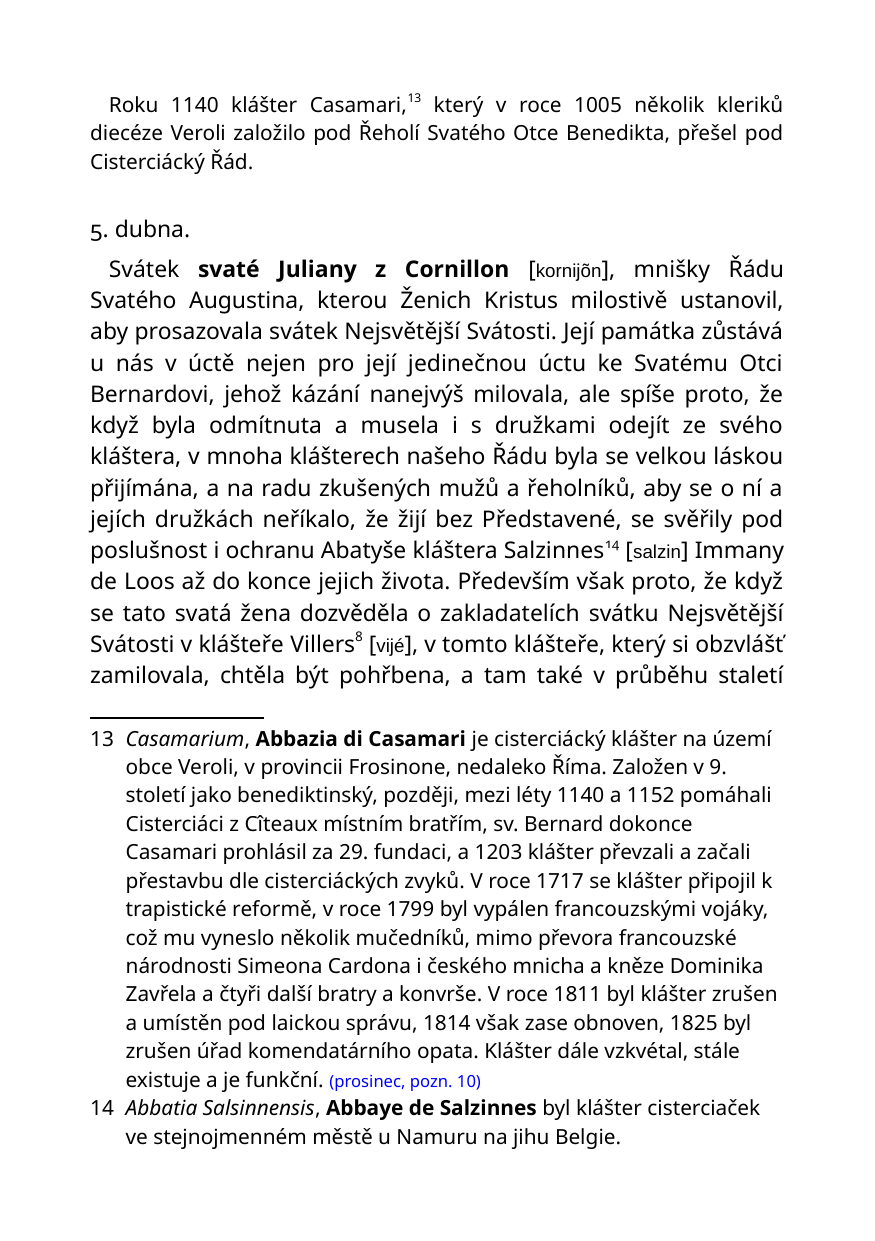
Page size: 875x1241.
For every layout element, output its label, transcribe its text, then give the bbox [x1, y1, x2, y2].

text Casamarium, Abbazia di Casamari je cisterciácký klášter na území obce Veroli, v provincii Frosinone, nedaleko Říma. Založen v 9. století jako benediktinský, později, mezi léty 1140 a 1152 pomáhali Cisterciáci z Cîteaux místním bratřím, sv. Bernard dokonce Casamari prohlásil za 29. fundaci, a 1203 klášter převzali a začali přestavbu dle cisterciáckých zvyků. V roce 1717 se klášter připojil k trapistické reformě, v roce 1799 byl vypálen francouzskými vojáky, což mu vyneslo několik mučedníků, mimo převora francouzské národnosti Simeona Cardona i českého mnicha a kněze Dominika Zavřela a čtyři další bratry a konvrše. V roce 1811 byl klášter zrušen a umístěn pod laickou správu, 1814 však zase obnoven, 1825 byl zrušen úřad komendatárního opata. Klášter dále vzkvétal, stále existuje a je funkční. (prosinec, pozn. 10) [90, 724, 784, 1093]
text 5. dubna. [90, 213, 784, 244]
text Roku 1140 klášter Casamari, který v roce 1005 několik kleriků diecéze Veroli založilo pod Řeholí Svatého Otce Benedikta, přešel pod Cisterciácký Řád. [90, 90, 784, 175]
text Abbatia Salsinnensis, Abbaye de Salzinnes byl klášter cisterciaček ve stejnojmenném městě u Namuru na jihu Belgie. [90, 1093, 784, 1150]
text Svátek svaté Juliany z Cornillon [kornijõn], mnišky Řádu Svatého Augustina, kterou Ženich Kristus milostivě ustanovil, aby prosazovala svátek Nejsvětější Svátosti. Její památka zůstává u nás v úctě nejen pro její jedinečnou úctu ke Svatému Otci Bernardovi, jehož kázání nanejvýš milovala, ale spíše proto, že když byla odmítnuta a musela i s družkami odejít ze svého kláštera, v mnoha klášterech našeho Řádu byla se velkou láskou přijímána, a na radu zkušených mužů a řeholníků, aby se o ní a jejích družkách neříkalo, že žijí bez Představené, se svěřily pod poslušnost i ochranu Abatyše kláštera Salzinnes [salzin] Immany de Loos až do konce jejich života. Především však proto, že když se tato svatá žena dozvěděla o zakladatelích svátku Nejsvětější Svátosti v klášteře Villers8 [vijé], v tomto klášteře, který si obzvlášť zamilovala, chtěla být pohřbena, a tam také v průběhu staletí [90, 253, 784, 690]
